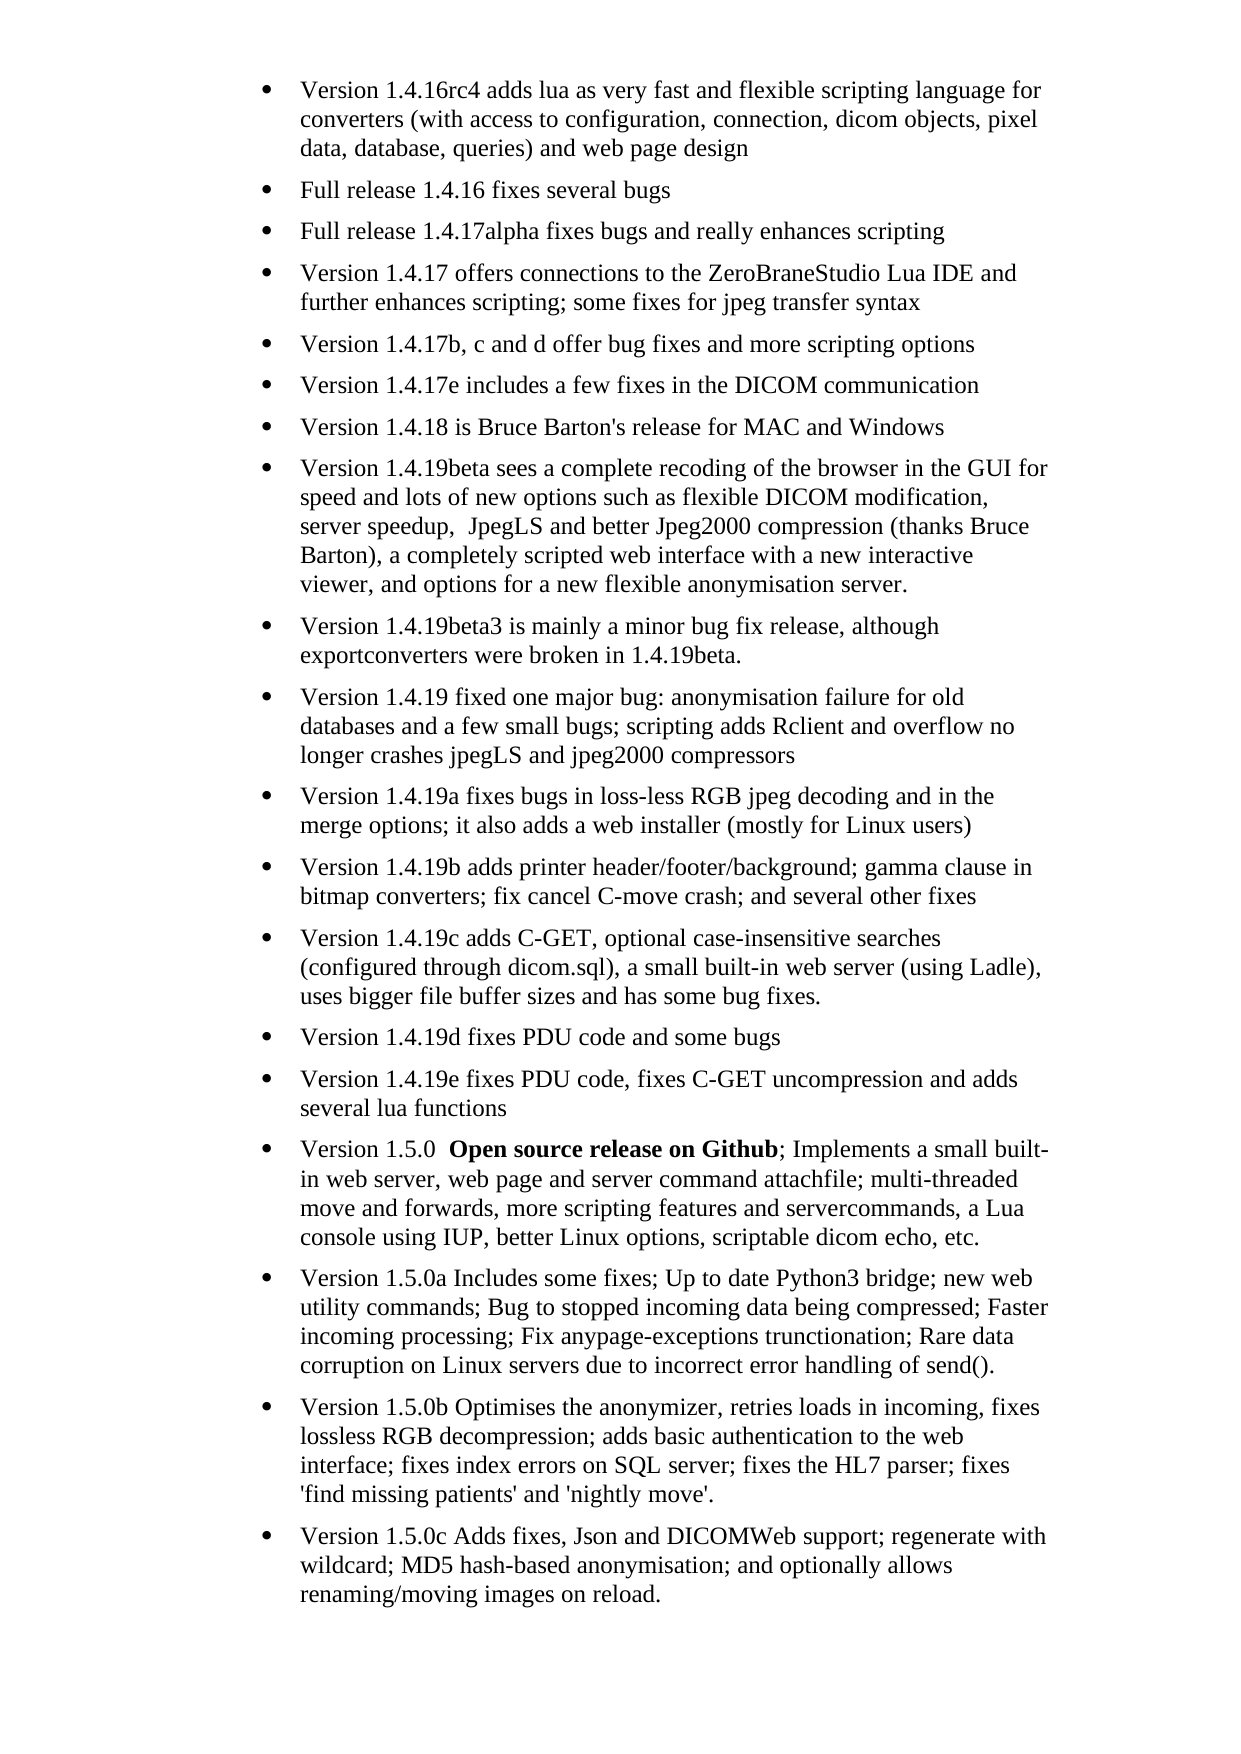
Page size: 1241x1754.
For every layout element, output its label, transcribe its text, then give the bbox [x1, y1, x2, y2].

list Version 1.4.19d fixes PDU code and some bugs [262, 1022, 1053, 1051]
list Version 1.4.19e fixes PDU code, fixes C-GET uncompression and adds several lua functions [262, 1064, 1053, 1122]
list Version 1.4.17b, c and d offer bug fixes and more scripting options [262, 328, 1053, 357]
list Version 1.4.19b adds printer header/footer/background; gamma clause in bitmap converters; fix cancel C-move crash; and several other fixes [262, 852, 1053, 910]
list Version 1.4.17 offers connections to the ZeroBraneStudio Lua IDE and further enhances scripting; some fixes for jpeg transfer syntax [262, 258, 1053, 316]
list Version 1.5.0c Adds fixes, Json and DICOMWeb support; regenerate with wildcard; MD5 hash-based anonymisation; and optionally allows renaming/moving images on reload. [262, 1521, 1053, 1608]
list Full release 1.4.17alpha fixes bugs and really enhances scripting [262, 216, 1053, 245]
list Version 1.4.19c adds C-GET, optional case-insensitive searches (configured through dicom.sql), a small built-in web server (using Ladle), uses bigger file buffer sizes and has some bug fixes. [262, 922, 1053, 1010]
list Version 1.4.19beta3 is mainly a minor bug fix release, although exportconverters were broken in 1.4.19beta. [262, 611, 1053, 669]
list Version 1.4.19beta sees a complete recoding of the browser in the GUI for speed and lots of new options such as flexible DICOM modification, server speedup, JpegLS and better Jpeg2000 compression (thanks Bruce Barton), a completely scripted web interface with a new interactive viewer, and options for a new flexible anonymisation server. [262, 453, 1053, 598]
list Version 1.5.0 Open source release on Github; Implements a small built-in web server, web page and server command attachfile; multi-threaded move and forwards, more scripting features and servercommands, a Lua console using IUP, better Linux options, scriptable dicom echo, etc. [262, 1134, 1053, 1251]
list Version 1.4.19a fixes bugs in loss-less RGB jpeg decoding and in the merge options; it also adds a web installer (mostly for Linux users) [262, 781, 1053, 839]
list Full release 1.4.16 fixes several bugs [262, 175, 1053, 204]
list Version 1.4.16rc4 adds lua as very fast and flexible scripting language for converters (with access to configuration, connection, dicom objects, pixel data, database, queries) and web page design [262, 75, 1053, 162]
list Version 1.4.18 is Bruce Barton's release for MAC and Windows [262, 412, 1053, 441]
list Version 1.5.0b Optimises the anonymizer, retries loads in incoming, fixes lossless RGB decompression; adds basic authentication to the web interface; fixes index errors on SQL server; fixes the HL7 parser; fixes 'find missing patients' and 'nightly move'. [262, 1392, 1053, 1508]
list Version 1.4.19 fixed one major bug: anonymisation failure for old databases and a few small bugs; scripting adds Rclient and overflow no longer crashes jpegLS and jpeg2000 compressors [262, 682, 1053, 769]
list Version 1.4.17e includes a few fixes in the DICOM communication [262, 370, 1053, 399]
list Version 1.5.0a Includes some fixes; Up to date Python3 bridge; new web utility commands; Bug to stopped incoming data being compressed; Faster incoming processing; Fix anypage-exceptions trunctionation; Rare data corruption on Linux servers due to incorrect error handling of send(). [262, 1263, 1053, 1379]
